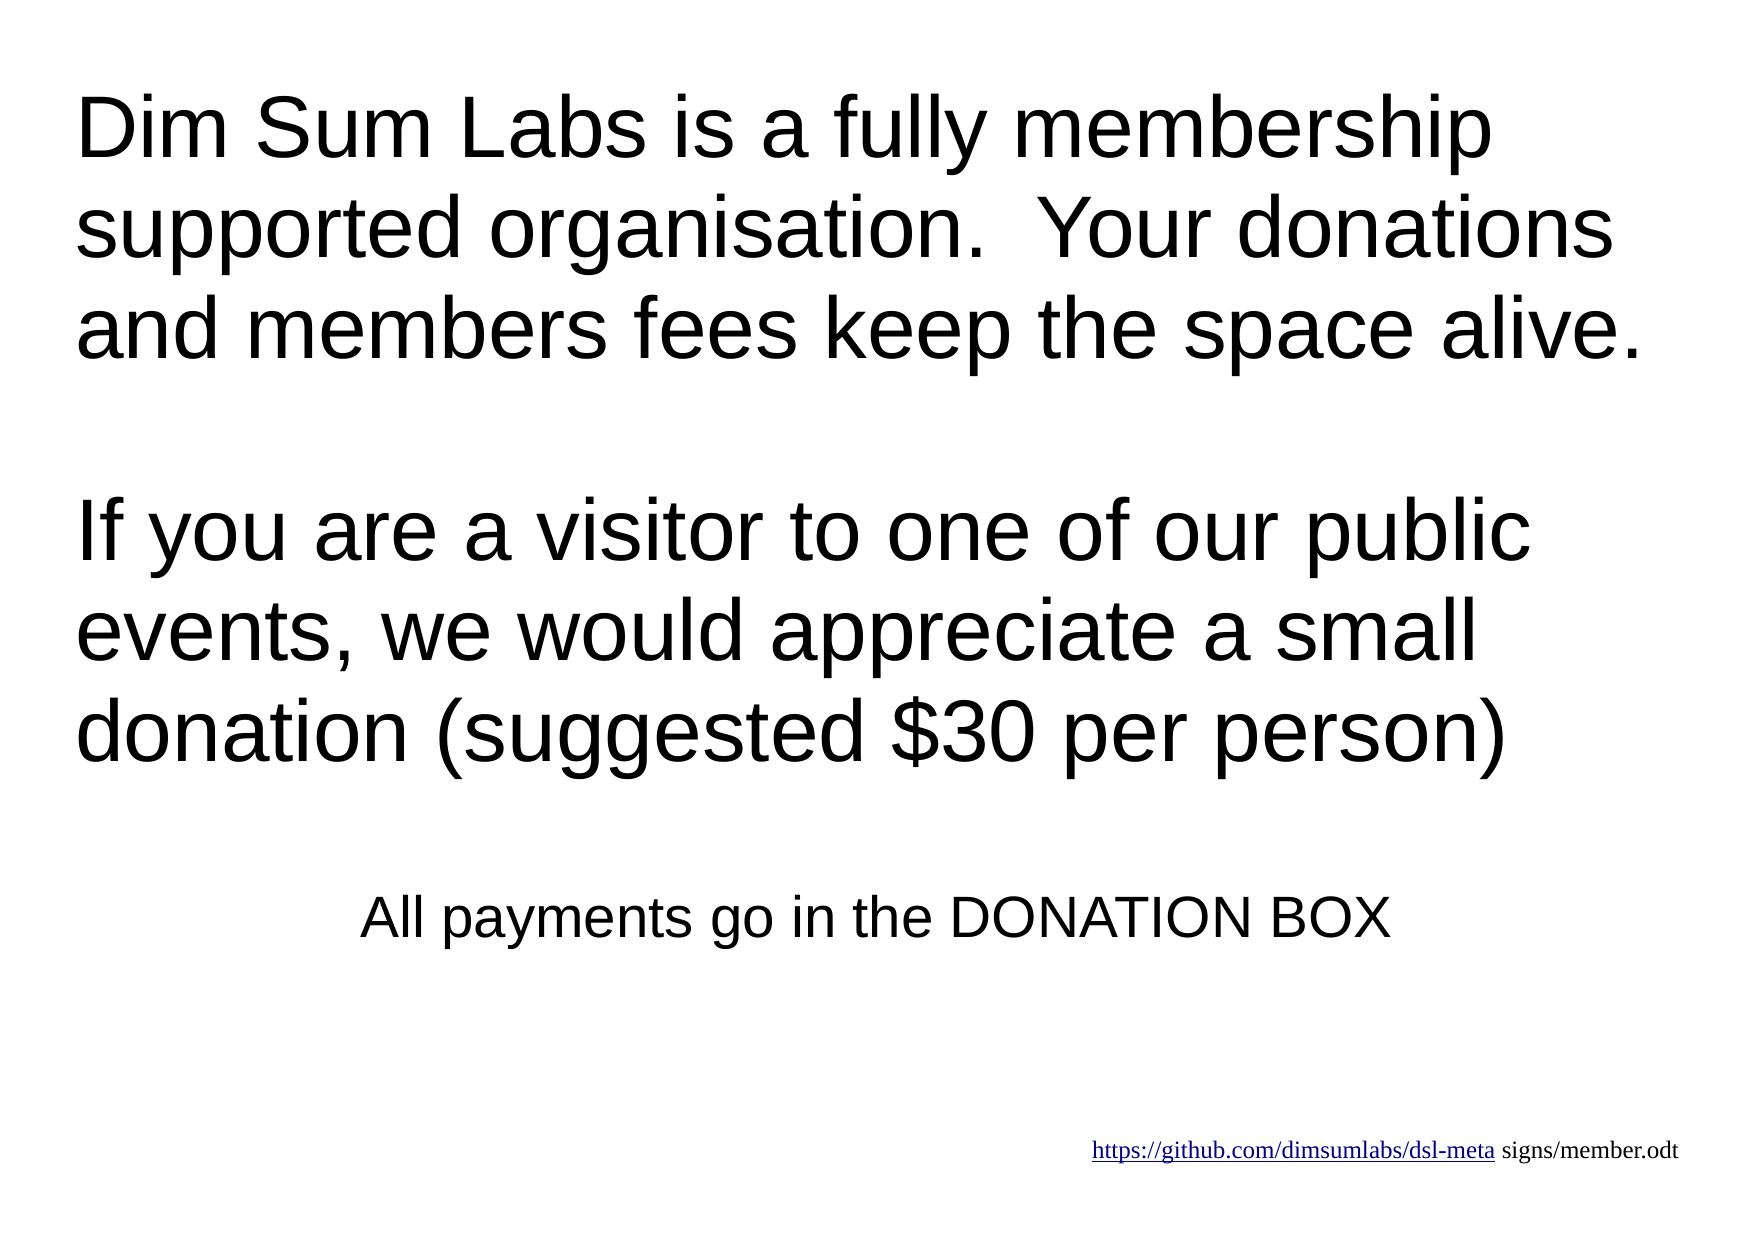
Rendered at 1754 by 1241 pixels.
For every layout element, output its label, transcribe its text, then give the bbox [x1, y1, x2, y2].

text All payments go in the DONATION BOX [75, 883, 1678, 950]
text Dim Sum Labs is a fully membership supported organisation. Your donations and members fees keep the space alive. [75, 75, 1678, 377]
text If you are a visitor to one of our public events, we would appreciate a small donation (suggested $30 per person) [75, 478, 1678, 780]
